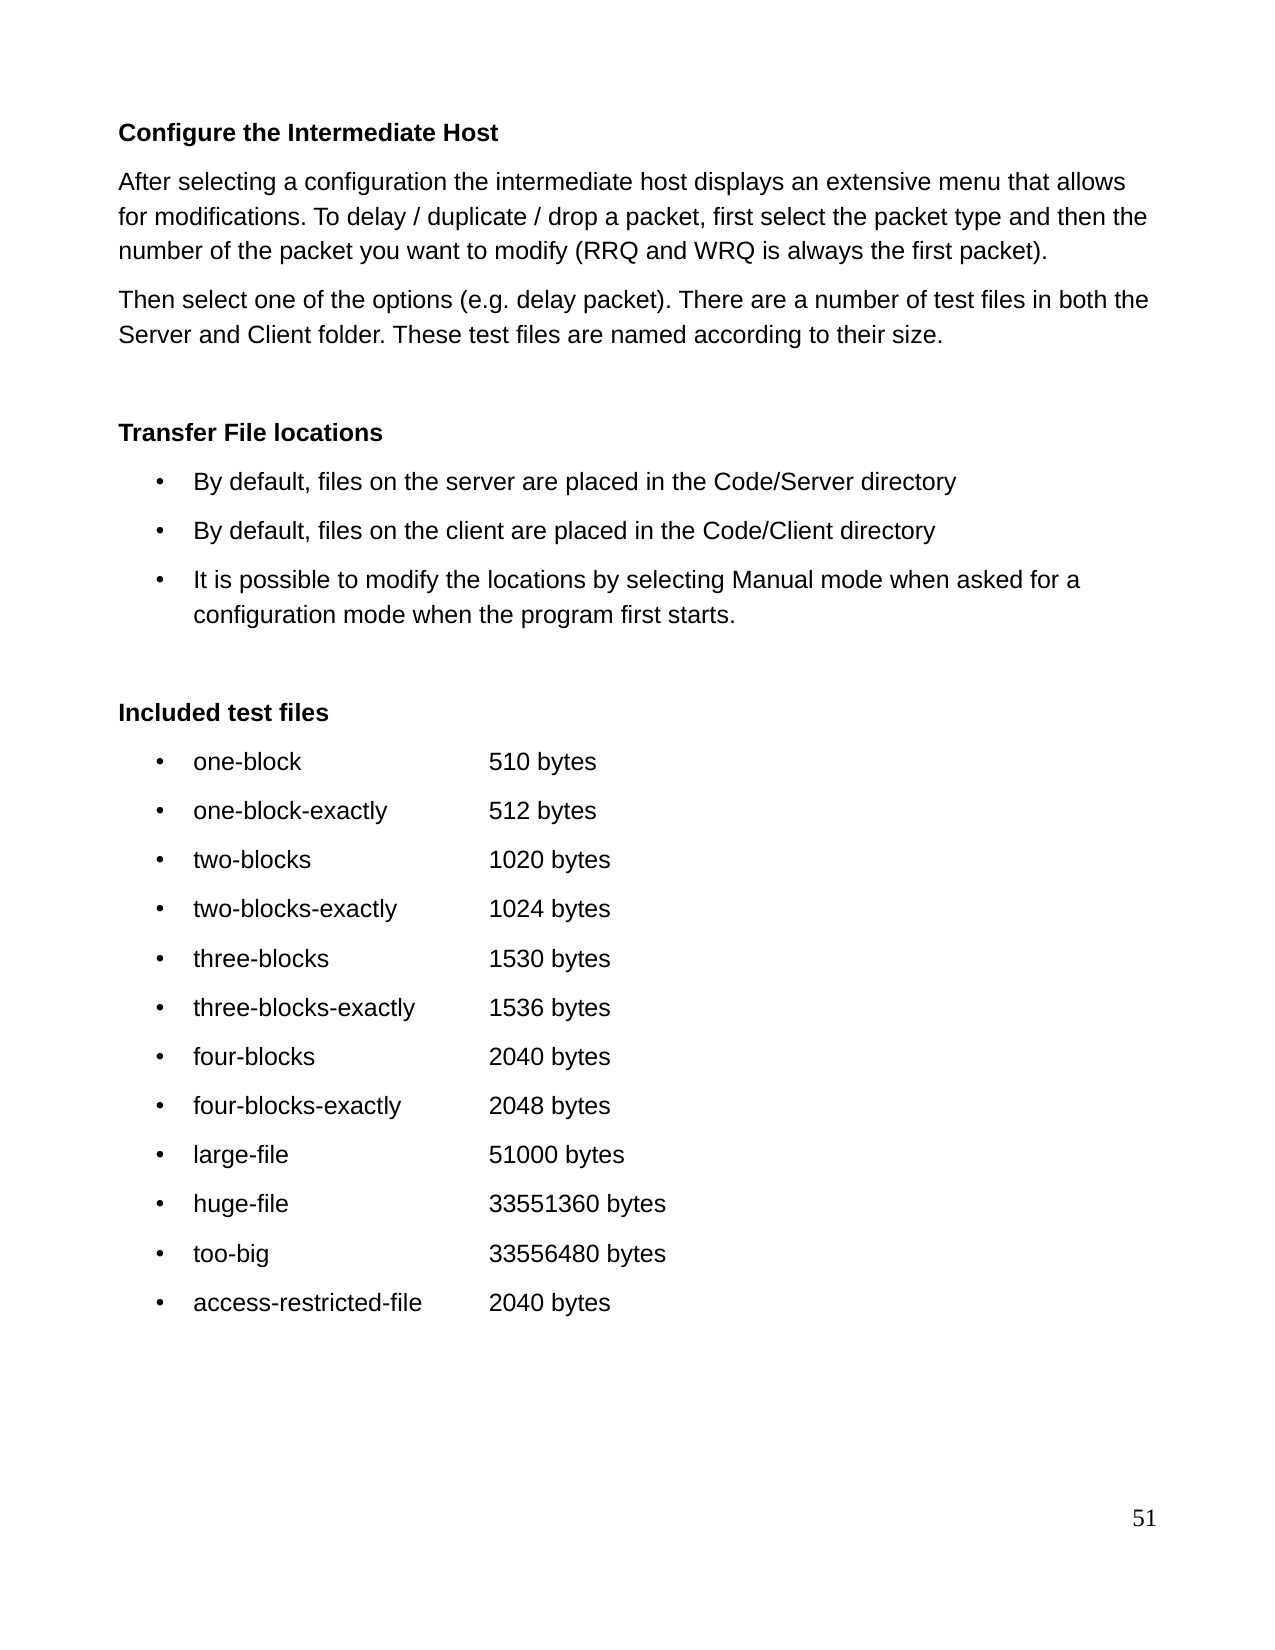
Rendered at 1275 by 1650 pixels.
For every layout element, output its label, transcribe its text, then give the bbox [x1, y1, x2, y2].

list huge-file 33551360 bytes [156, 1189, 1157, 1218]
text Then select one of the options (e.g. delay packet). There are a number of test files in both the Server and Client folder. These test files are named according to their size. [118, 285, 1157, 348]
list one-block-exactly 512 bytes [156, 796, 1157, 825]
list large-file 51000 bytes [156, 1140, 1157, 1169]
list one-block 510 bytes [156, 747, 1157, 776]
list four-blocks 2040 bytes [156, 1042, 1157, 1071]
text Configure the Intermediate Host [118, 118, 1157, 147]
list By default, files on the server are placed in the Code/Server directory [156, 467, 1157, 496]
text Transfer File locations [118, 418, 1157, 447]
list two-blocks 1020 bytes [156, 845, 1157, 874]
text After selecting a configuration the intermediate host displays an extensive menu that allows for modifications. To delay / duplicate / drop a packet, first select the packet type and then the number of the packet you want to modify (RRQ and WRQ is always the first packet). [118, 167, 1157, 265]
list access-restricted-file 2040 bytes [156, 1288, 1157, 1317]
list three-blocks-exactly 1536 bytes [156, 993, 1157, 1022]
list two-blocks-exactly 1024 bytes [156, 894, 1157, 923]
list three-blocks 1530 bytes [156, 944, 1157, 972]
list too-big 33556480 bytes [156, 1239, 1157, 1267]
list It is possible to modify the locations by selecting Manual mode when asked for a configuration mode when the program first starts. [156, 565, 1157, 628]
text Included test files [118, 698, 1157, 727]
list By default, files on the client are placed in the Code/Client directory [156, 516, 1157, 545]
list four-blocks-exactly 2048 bytes [156, 1091, 1157, 1120]
